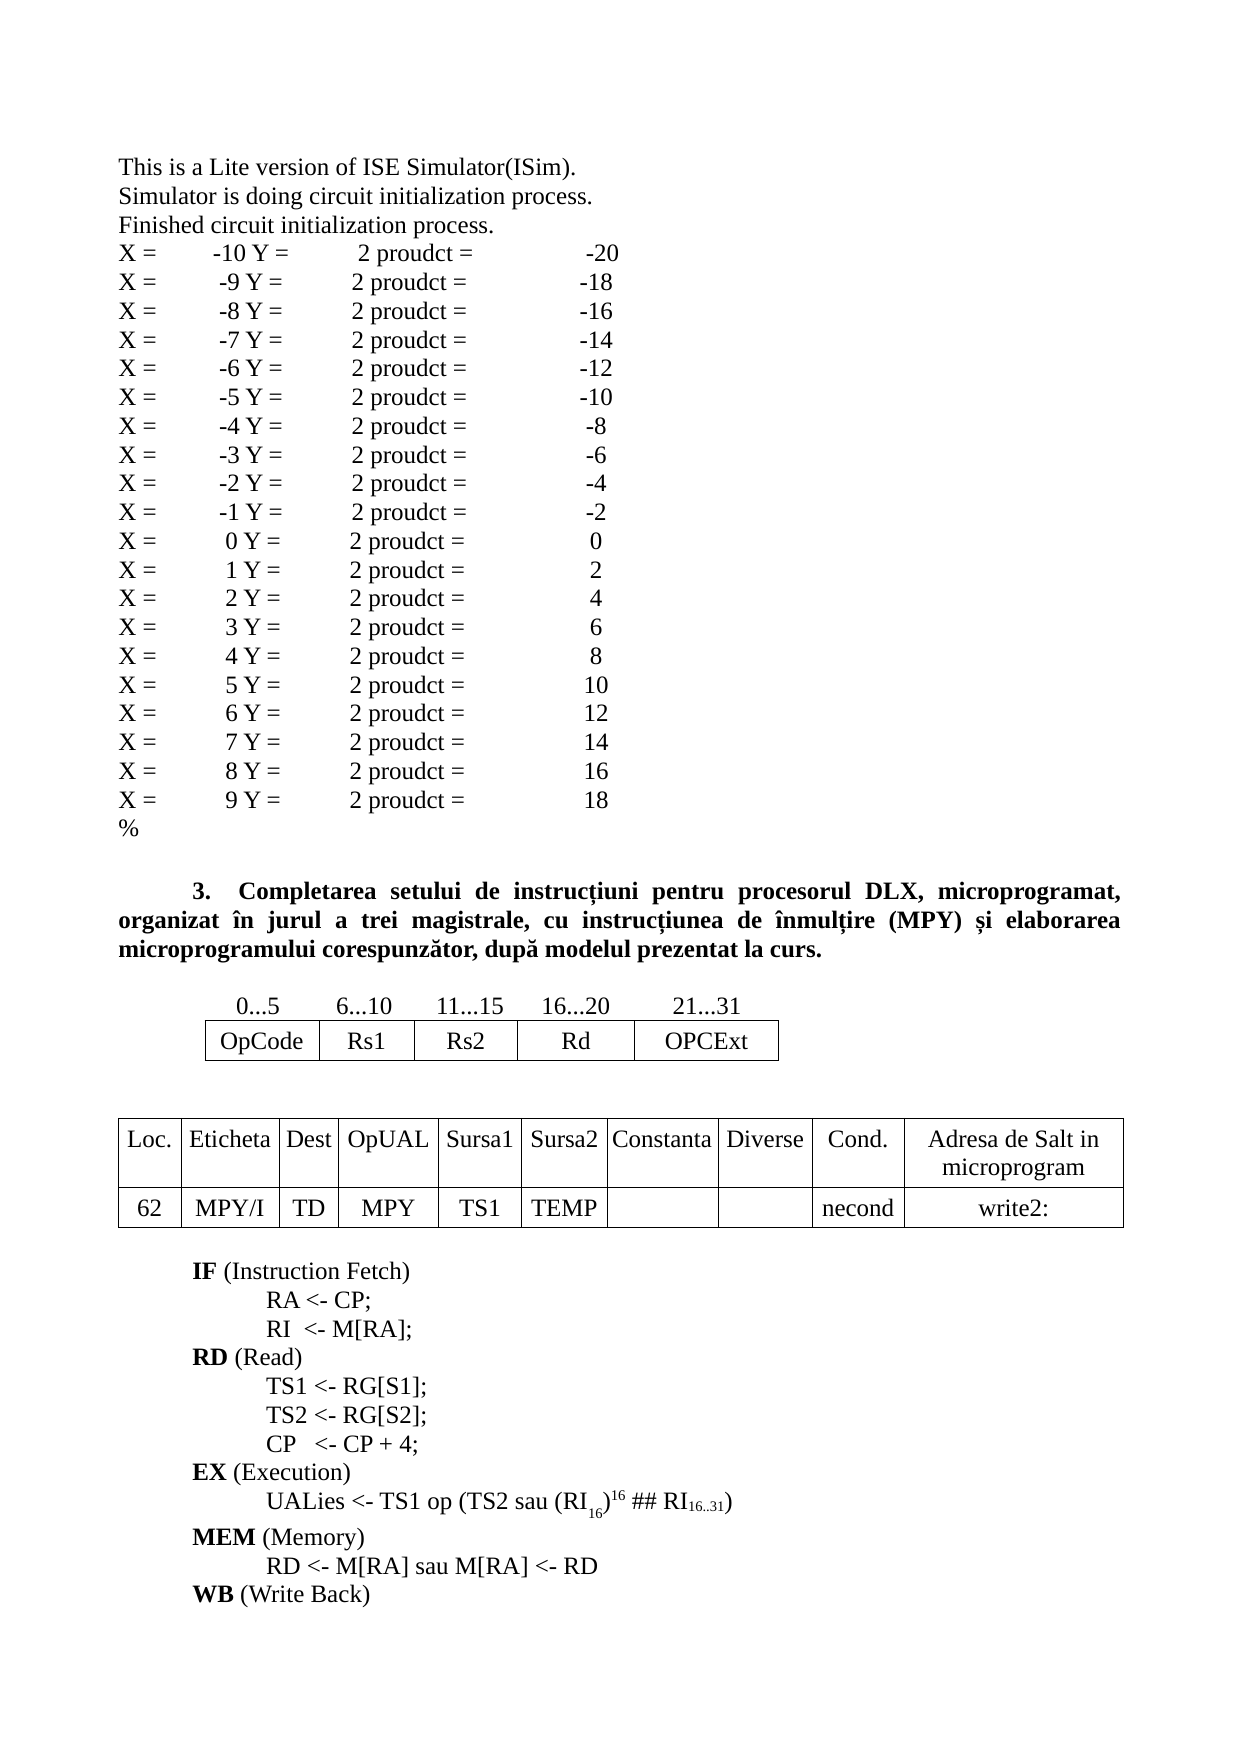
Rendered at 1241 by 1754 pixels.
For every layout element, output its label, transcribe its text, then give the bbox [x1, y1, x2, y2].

table_cell TEMP [522, 1188, 607, 1227]
text X = -7 Y = 2 proudct = -14 [118, 325, 1122, 353]
table_header Sursa1 [439, 1119, 521, 1187]
table_header Dest [280, 1119, 338, 1187]
text X = -5 Y = 2 proudct = -10 [118, 382, 1122, 411]
text % [118, 813, 1122, 842]
text X = 0 Y = 2 proudct = 0 [118, 526, 1122, 555]
text TS1 <- RG[S1]; [118, 1371, 1122, 1400]
text X = 4 Y = 2 proudct = 8 [118, 641, 1122, 670]
text EX (Execution) [118, 1457, 1122, 1486]
text X = -1 Y = 2 proudct = -2 [118, 497, 1122, 526]
text X = -3 Y = 2 proudct = -6 [118, 440, 1122, 468]
text X = 2 Y = 2 proudct = 4 [118, 583, 1122, 612]
table_header Adresa de Salt in microprogram [905, 1119, 1123, 1187]
text X = 3 Y = 2 proudct = 6 [118, 612, 1122, 641]
table_cell 62 [119, 1188, 181, 1227]
table_header Loc. [119, 1119, 181, 1187]
text UALies <- TS1 op (TS2 sau (RI16)16 ## RI16..31) [118, 1486, 1122, 1522]
text WB (Write Back) [118, 1579, 1122, 1608]
table_header Rs1 [320, 1021, 414, 1060]
table_cell necond [813, 1188, 904, 1227]
text Finished circuit initialization process. [118, 210, 1122, 238]
text X = 8 Y = 2 proudct = 16 [118, 756, 1122, 785]
text Simulator is doing circuit initialization process. [118, 181, 1122, 210]
table_cell write2: [905, 1188, 1123, 1227]
text X = -9 Y = 2 proudct = -18 [118, 267, 1122, 296]
text X = 9 Y = 2 proudct = 18 [118, 785, 1122, 813]
table_cell [719, 1188, 812, 1227]
table_cell TS1 [439, 1188, 521, 1227]
table_header OPCExt [635, 1021, 778, 1060]
text X = -6 Y = 2 proudct = -12 [118, 353, 1122, 382]
text RD <- M[RA] sau M[RA] <- RD [118, 1551, 1122, 1579]
text CP <- CP + 4; [118, 1429, 1122, 1457]
text IF (Instruction Fetch) [118, 1256, 1122, 1285]
text X = -2 Y = 2 proudct = -4 [118, 468, 1122, 497]
text This is a Lite version of ISE Simulator(ISim). [118, 152, 1122, 181]
table_header OpCode [206, 1021, 319, 1060]
table_header Diverse [719, 1119, 812, 1187]
table_header OpUAL [339, 1119, 438, 1187]
text TS2 <- RG[S2]; [118, 1400, 1122, 1429]
text MEM (Memory) [118, 1522, 1122, 1551]
text RD (Read) [118, 1342, 1122, 1371]
text RA <- CP; [118, 1285, 1122, 1314]
text X = -10 Y = 2 proudct = -20 [118, 238, 1122, 267]
table_header Rd [518, 1021, 634, 1060]
table_header Eticheta [182, 1119, 279, 1187]
table_header Rs2 [415, 1021, 517, 1060]
text X = 1 Y = 2 proudct = 2 [118, 555, 1122, 583]
text RI <- M[RA]; [118, 1314, 1122, 1342]
table_cell MPY [339, 1188, 438, 1227]
text X = 5 Y = 2 proudct = 10 [118, 670, 1122, 698]
table_cell MPY/I [182, 1188, 279, 1227]
text X = -4 Y = 2 proudct = -8 [118, 411, 1122, 440]
table_header Constanta [608, 1119, 718, 1187]
table_header Sursa2 [522, 1119, 607, 1187]
text 3. Completarea setului de instrucțiuni pentru procesorul DLX, microprogramat, organizat în jurul a trei magistrale, cu instrucțiunea de înmulțire (MPY) și elaborarea microprogramului corespunzător, după modelul prezentat la curs. [118, 876, 1122, 962]
text X = 7 Y = 2 proudct = 14 [118, 727, 1122, 756]
table_header Cond. [813, 1119, 904, 1187]
text X = 6 Y = 2 proudct = 12 [118, 698, 1122, 727]
text 0...5 6...10 11...15 16...20 21...31 [118, 991, 1122, 1020]
table_cell [608, 1188, 718, 1227]
table_cell TD [280, 1188, 338, 1227]
text X = -8 Y = 2 proudct = -16 [118, 296, 1122, 325]
